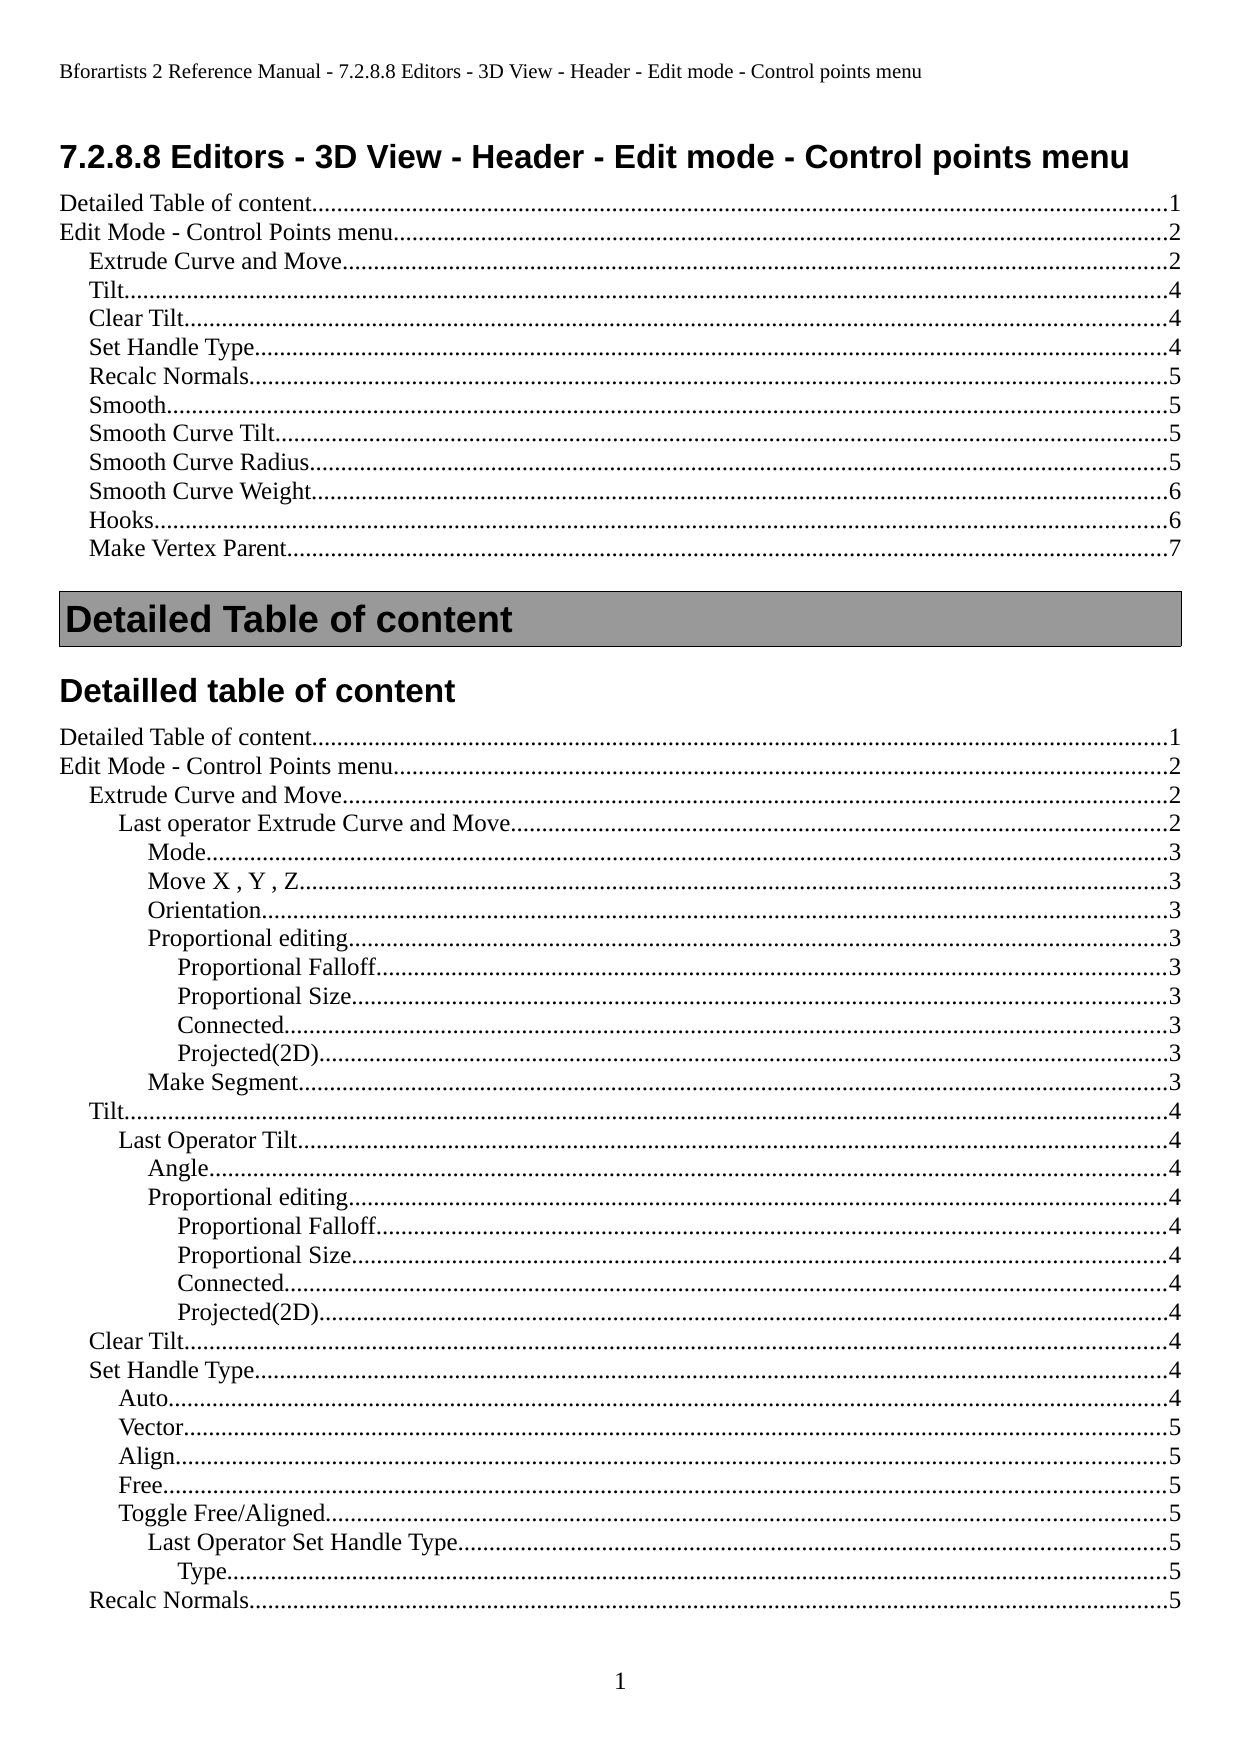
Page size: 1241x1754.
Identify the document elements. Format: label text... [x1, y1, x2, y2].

text Toggle Free/Aligned 5 [118, 1498, 1181, 1527]
text Proportional Size 3 [177, 981, 1181, 1010]
text Extrude Curve and Move 2 [88, 246, 1181, 275]
text Proportional Falloff 3 [177, 952, 1181, 981]
text Proportional Size 4 [177, 1240, 1181, 1268]
text Mode 3 [147, 837, 1181, 866]
text Orientation 3 [147, 895, 1181, 923]
text Proportional editing 4 [147, 1182, 1181, 1211]
text Connected 4 [177, 1268, 1181, 1297]
text Edit Mode - Control Points menu 2 [59, 217, 1181, 246]
text Free 5 [118, 1470, 1181, 1498]
text Detailed Table of content 1 [59, 188, 1181, 217]
text Recalc Normals 5 [88, 1585, 1181, 1613]
subtitle 7.2.8.8 Editors - 3D View - Header - Edit mode - Control points menu [59, 138, 1181, 176]
text Clear Tilt 4 [88, 303, 1181, 332]
text Last operator Extrude Curve and Move 2 [118, 808, 1181, 837]
text Angle 4 [147, 1153, 1181, 1182]
table_header Detailed Table of content [60, 592, 1181, 646]
text Move X , Y , Z 3 [147, 866, 1181, 895]
text Smooth Curve Weight 6 [88, 476, 1181, 505]
text Make Vertex Parent 7 [88, 533, 1181, 562]
text Auto 4 [118, 1383, 1181, 1412]
text Smooth 5 [88, 390, 1181, 418]
text Last Operator Tilt 4 [118, 1125, 1181, 1153]
text Detailed Table of content 1 [59, 722, 1181, 751]
text Set Handle Type 4 [88, 332, 1181, 361]
text Set Handle Type 4 [88, 1355, 1181, 1383]
text Smooth Curve Radius 5 [88, 447, 1181, 476]
subtitle Detailled table of content [59, 671, 1181, 710]
text Make Segment 3 [147, 1067, 1181, 1096]
text Last Operator Set Handle Type 5 [147, 1527, 1181, 1556]
text Extrude Curve and Move 2 [88, 780, 1181, 808]
text Tilt 4 [88, 1096, 1181, 1125]
text Hooks 6 [88, 505, 1181, 533]
text Projected(2D) 4 [177, 1297, 1181, 1326]
text Proportional editing 3 [147, 923, 1181, 952]
text Align 5 [118, 1441, 1181, 1470]
text Smooth Curve Tilt 5 [88, 418, 1181, 447]
text Edit Mode - Control Points menu 2 [59, 751, 1181, 780]
text Clear Tilt 4 [88, 1326, 1181, 1355]
text Type 5 [177, 1556, 1181, 1585]
text Recalc Normals 5 [88, 361, 1181, 390]
text Vector 5 [118, 1412, 1181, 1441]
text Tilt 4 [88, 275, 1181, 303]
text Connected 3 [177, 1010, 1181, 1038]
text Projected(2D) 3 [177, 1038, 1181, 1067]
text Proportional Falloff 4 [177, 1211, 1181, 1240]
